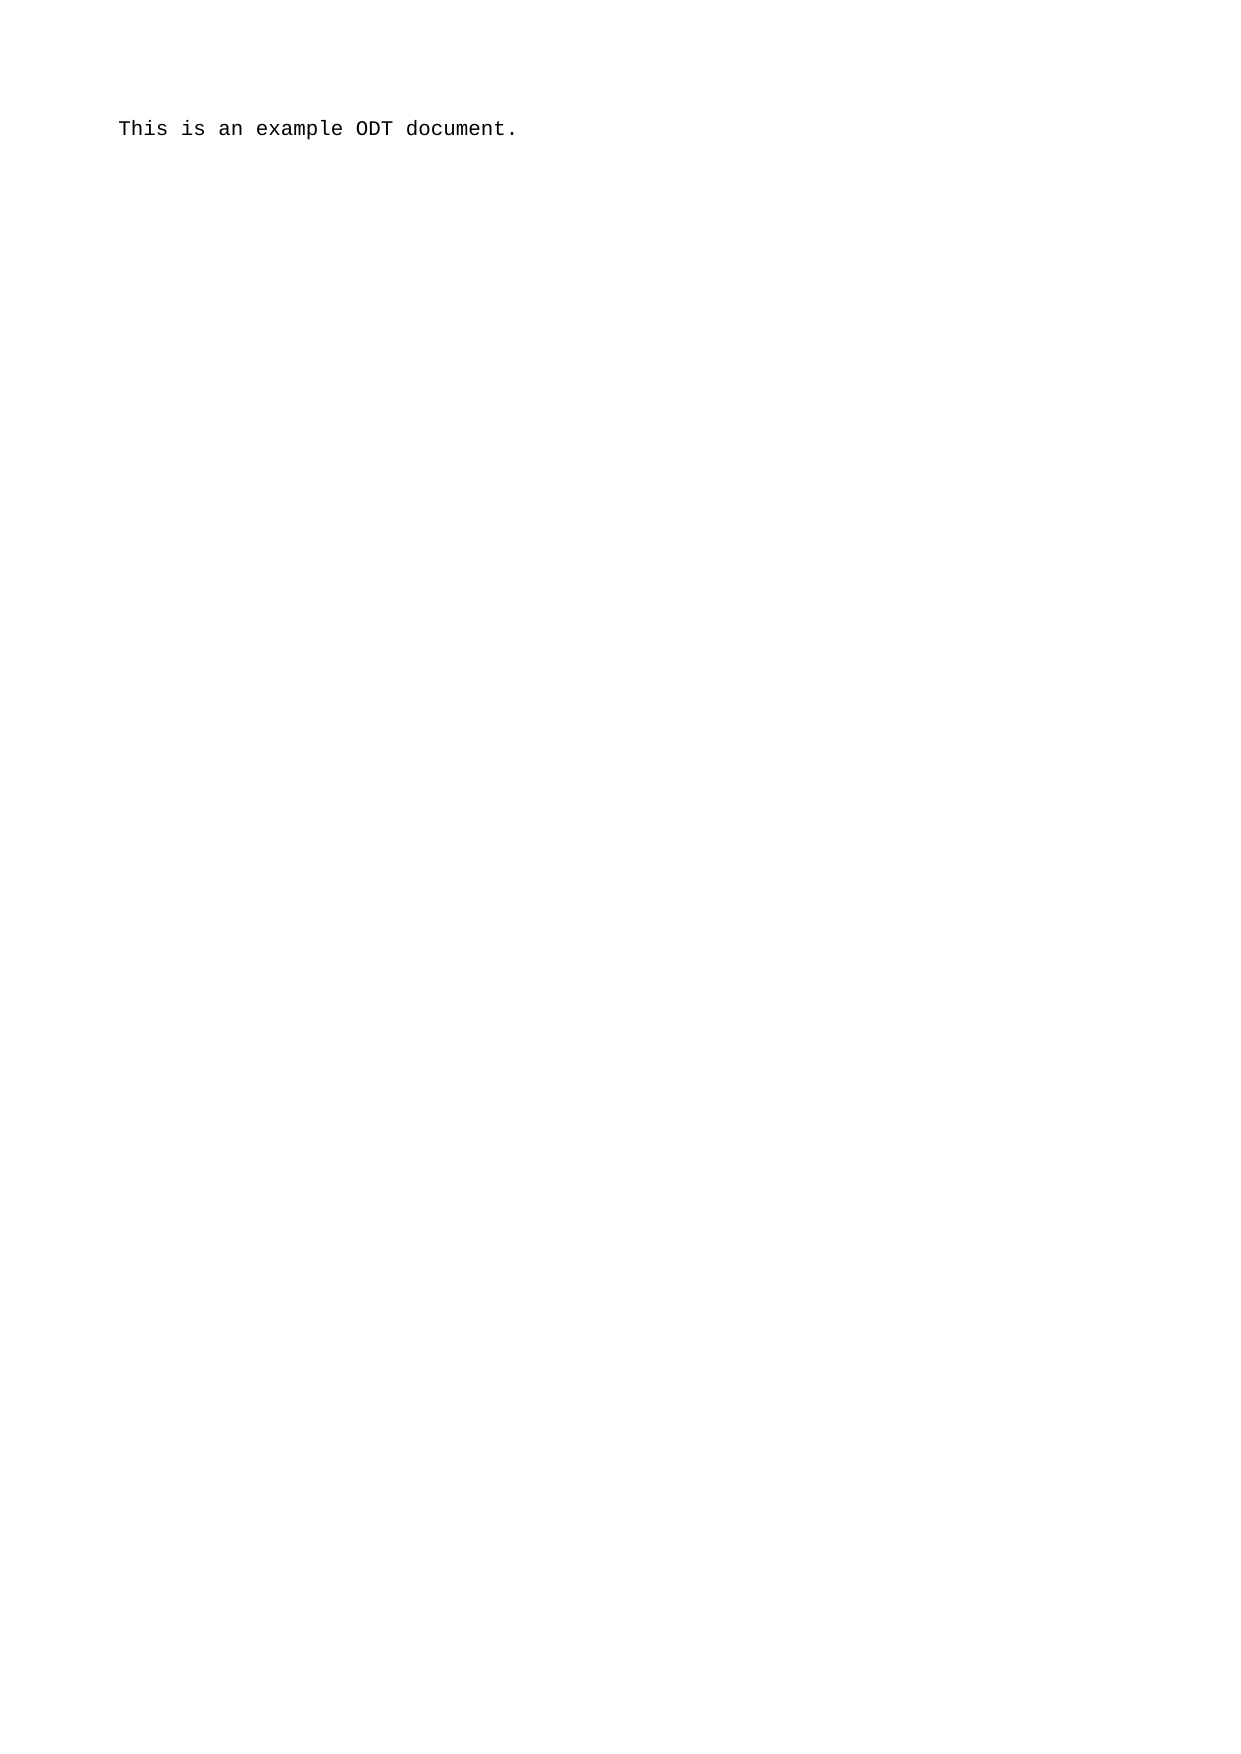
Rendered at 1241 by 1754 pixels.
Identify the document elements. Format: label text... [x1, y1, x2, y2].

text This is an example ODT document. [118, 118, 1122, 142]
